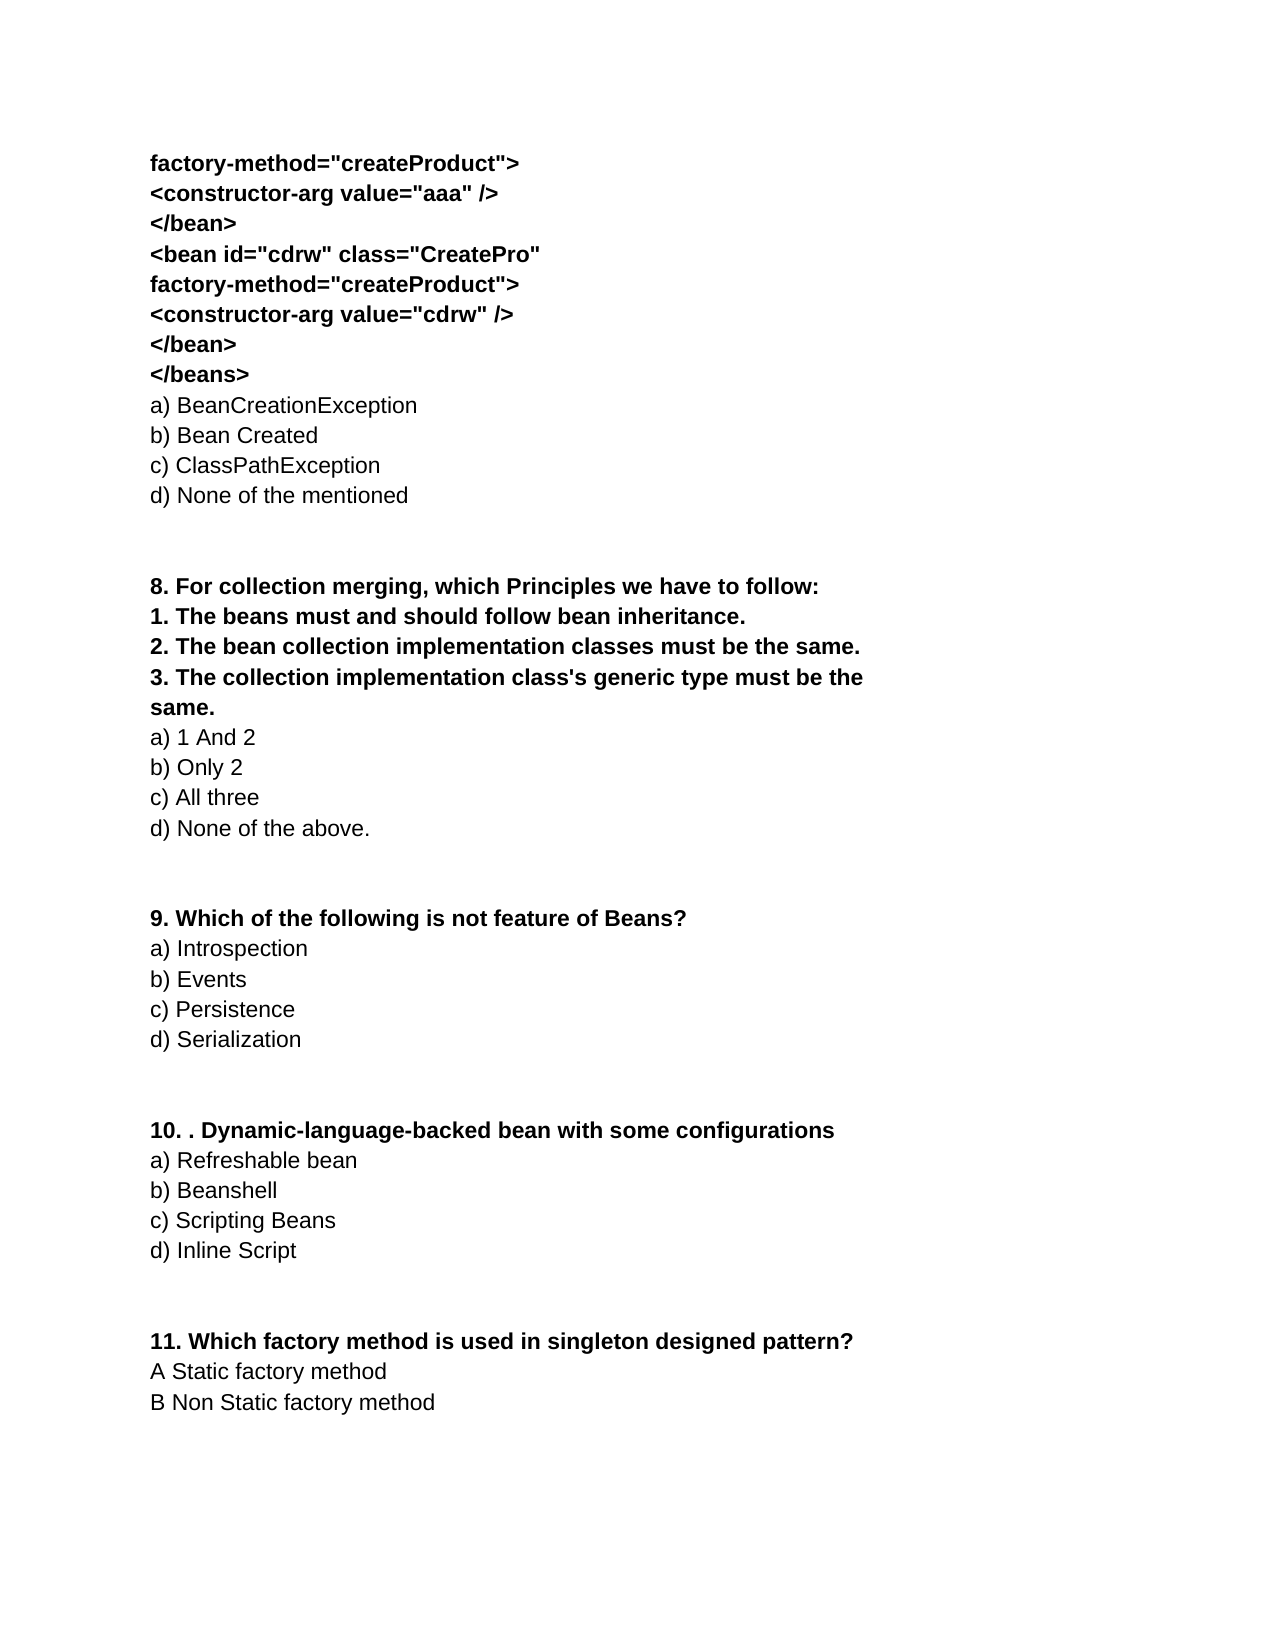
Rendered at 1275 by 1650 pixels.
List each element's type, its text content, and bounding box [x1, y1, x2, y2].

text c) Scripting Beans [150, 1207, 1125, 1234]
text same. [150, 694, 1125, 720]
text c) ClassPathException [150, 452, 1125, 478]
text b) Only 2 [150, 754, 1125, 781]
text B Non Static factory method [150, 1388, 1125, 1415]
text factory-method="createProduct"> [150, 150, 1125, 176]
text b) Events [150, 966, 1125, 992]
text 11. Which factory method is used in singleton designed pattern? [150, 1328, 1125, 1354]
text </bean> [150, 210, 1125, 237]
text a) Refreshable bean [150, 1147, 1125, 1173]
text d) None of the mentioned [150, 482, 1125, 509]
text </bean> [150, 331, 1125, 358]
text c) Persistence [150, 996, 1125, 1022]
text 1. The beans must and should follow bean inheritance. [150, 603, 1125, 629]
text 2. The bean collection implementation classes must be the same. [150, 633, 1125, 660]
text <constructor-arg value="aaa" /> [150, 180, 1125, 207]
text <bean id="cdrw" class="CreatePro" [150, 241, 1125, 267]
text 8. For collection merging, which Principles we have to follow: [150, 573, 1125, 599]
text d) Serialization [150, 1026, 1125, 1052]
text factory-method="createProduct"> [150, 271, 1125, 297]
text 9. Which of the following is not feature of Beans? [150, 905, 1125, 932]
text a) Introspection [150, 935, 1125, 962]
text b) Beanshell [150, 1177, 1125, 1203]
text b) Bean Created [150, 422, 1125, 448]
text 10. . Dynamic-language-backed bean with some configurations [150, 1117, 1125, 1143]
text c) All three [150, 784, 1125, 811]
text 3. The collection implementation class's generic type must be the [150, 663, 1125, 690]
text A Static factory method [150, 1358, 1125, 1385]
text d) None of the above. [150, 814, 1125, 841]
text <constructor-arg value="cdrw" /> [150, 301, 1125, 327]
text </beans> [150, 361, 1125, 388]
text a) BeanCreationException [150, 392, 1125, 418]
text d) Inline Script [150, 1237, 1125, 1264]
text a) 1 And 2 [150, 724, 1125, 750]
